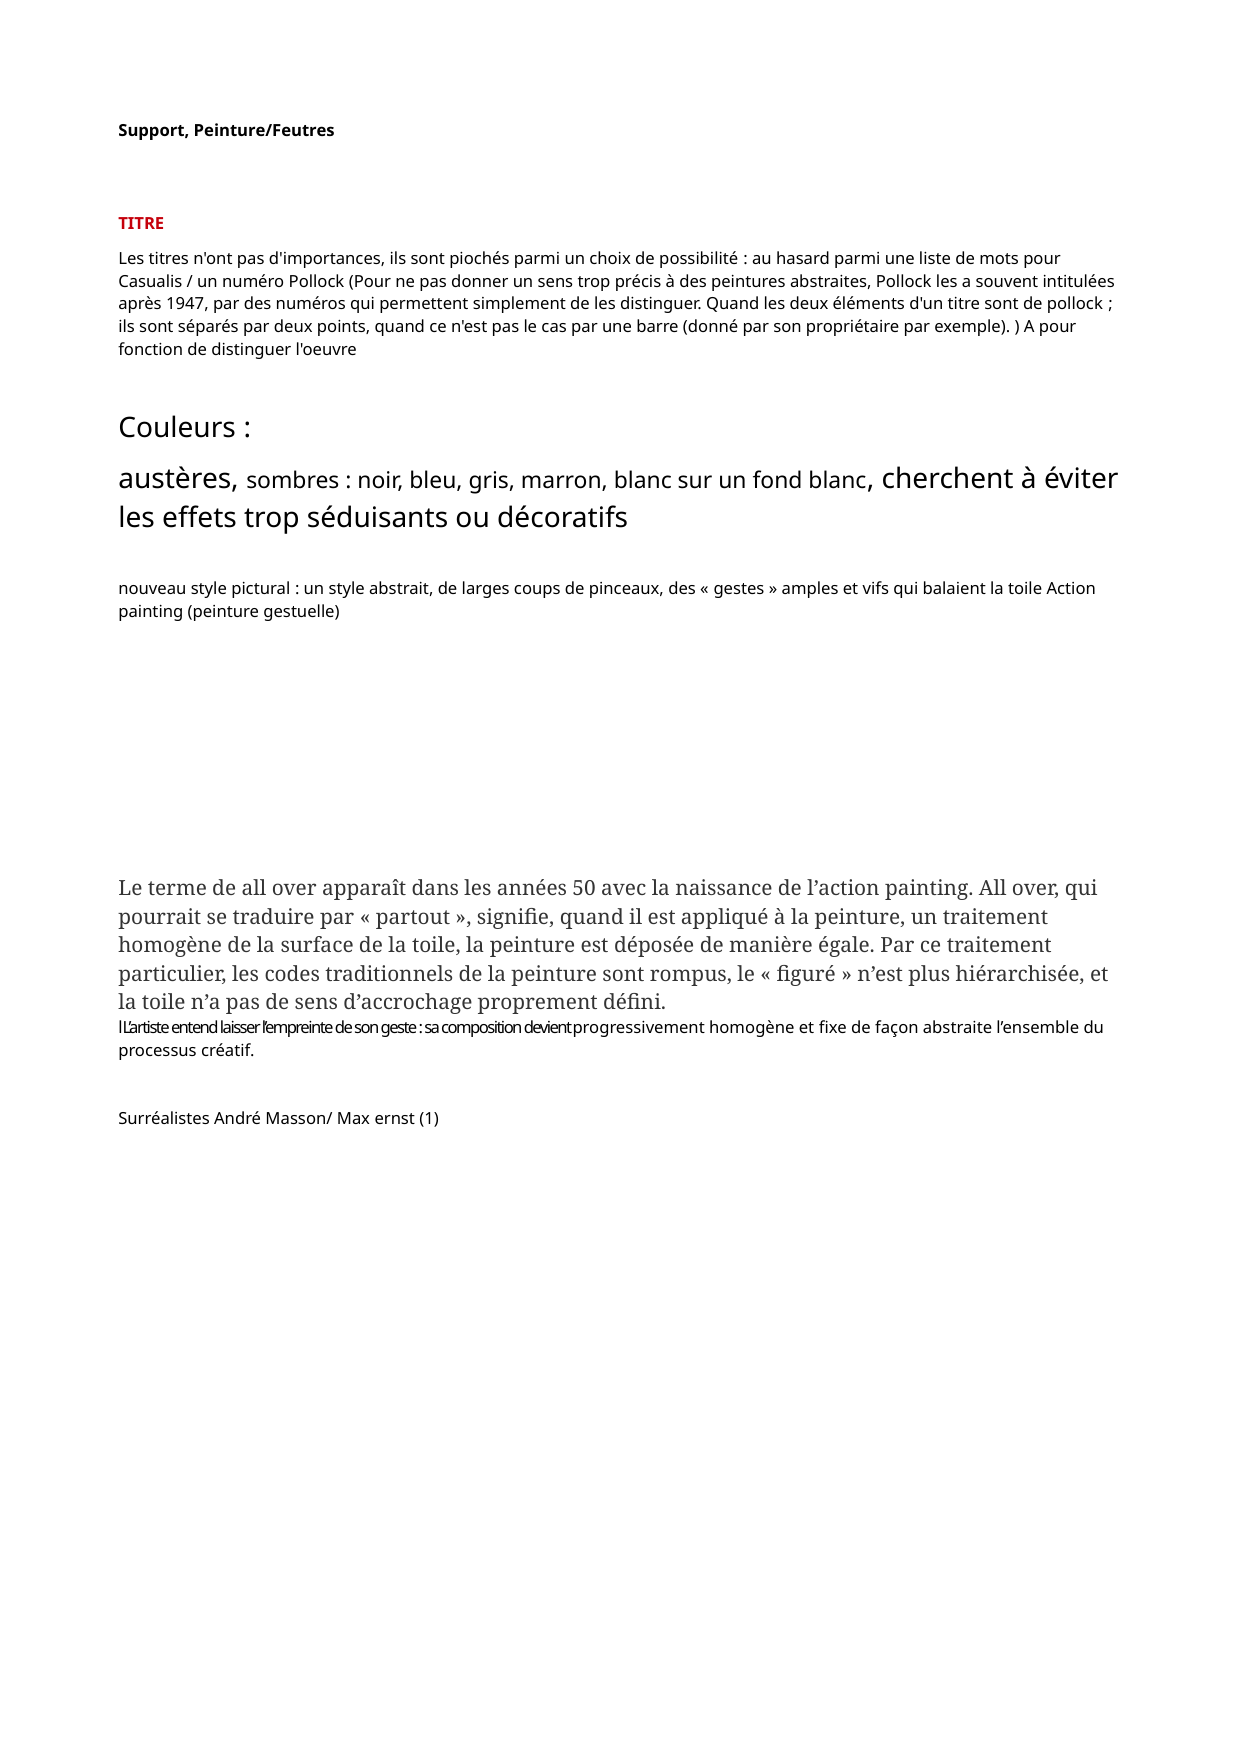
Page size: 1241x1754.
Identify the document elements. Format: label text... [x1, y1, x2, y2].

text Support, Peinture/Feutres [118, 118, 1122, 141]
text TITRE [118, 211, 1122, 234]
text Les titres n'ont pas d'importances, ils sont piochés parmi un choix de possibilité : au hasard parmi une liste de mots pour Casualis / un numéro Pollock (Pour ne pas donner un sens trop précis à des peintures abstraites, Pollock les a souvent intitulées après 1947, par des numéros qui permettent simplement de les distinguer. Quand les deux éléments d'un titre sont de pollock ; ils sont séparés par deux points, quand ce n'est pas le cas par une barre (donné par son propriétaire par exemple). ) A pour fonction de distinguer l'oeuvre [118, 246, 1122, 360]
text Le terme de all over apparaît dans les années 50 avec la naissance de l’action painting. All over, qui pourrait se traduire par « partout », signifie, quand il est appliqué à la peinture, un traitement homogène de la surface de la toile, la peinture est déposée de manière égale. Par ce traitement particulier, les codes traditionnels de la peinture sont rompus, le « figuré » n’est plus hiérarchisée, et la toile n’a pas de sens d’accrochage proprement défini. lL’artiste entend laisser l’empreinte de son geste : sa composition devientprogressivement homogène et ﬁxe de façon abstraite l’ensemble du processus créatif. Surréalistes André Masson/ Max ernst (1) [118, 760, 1122, 1129]
text nouveau style pictural : un style abstrait, de larges coups de pinceaux, des « gestes » amples et vifs qui balaient la toile Action painting (peinture gestuelle) [118, 576, 1122, 702]
text Couleurs : [118, 408, 1122, 446]
text austères, sombres : noir, bleu, gris, marron, blanc sur un fond blanc, cherchent à éviter les effets trop séduisants ou décoratifs [118, 458, 1122, 535]
